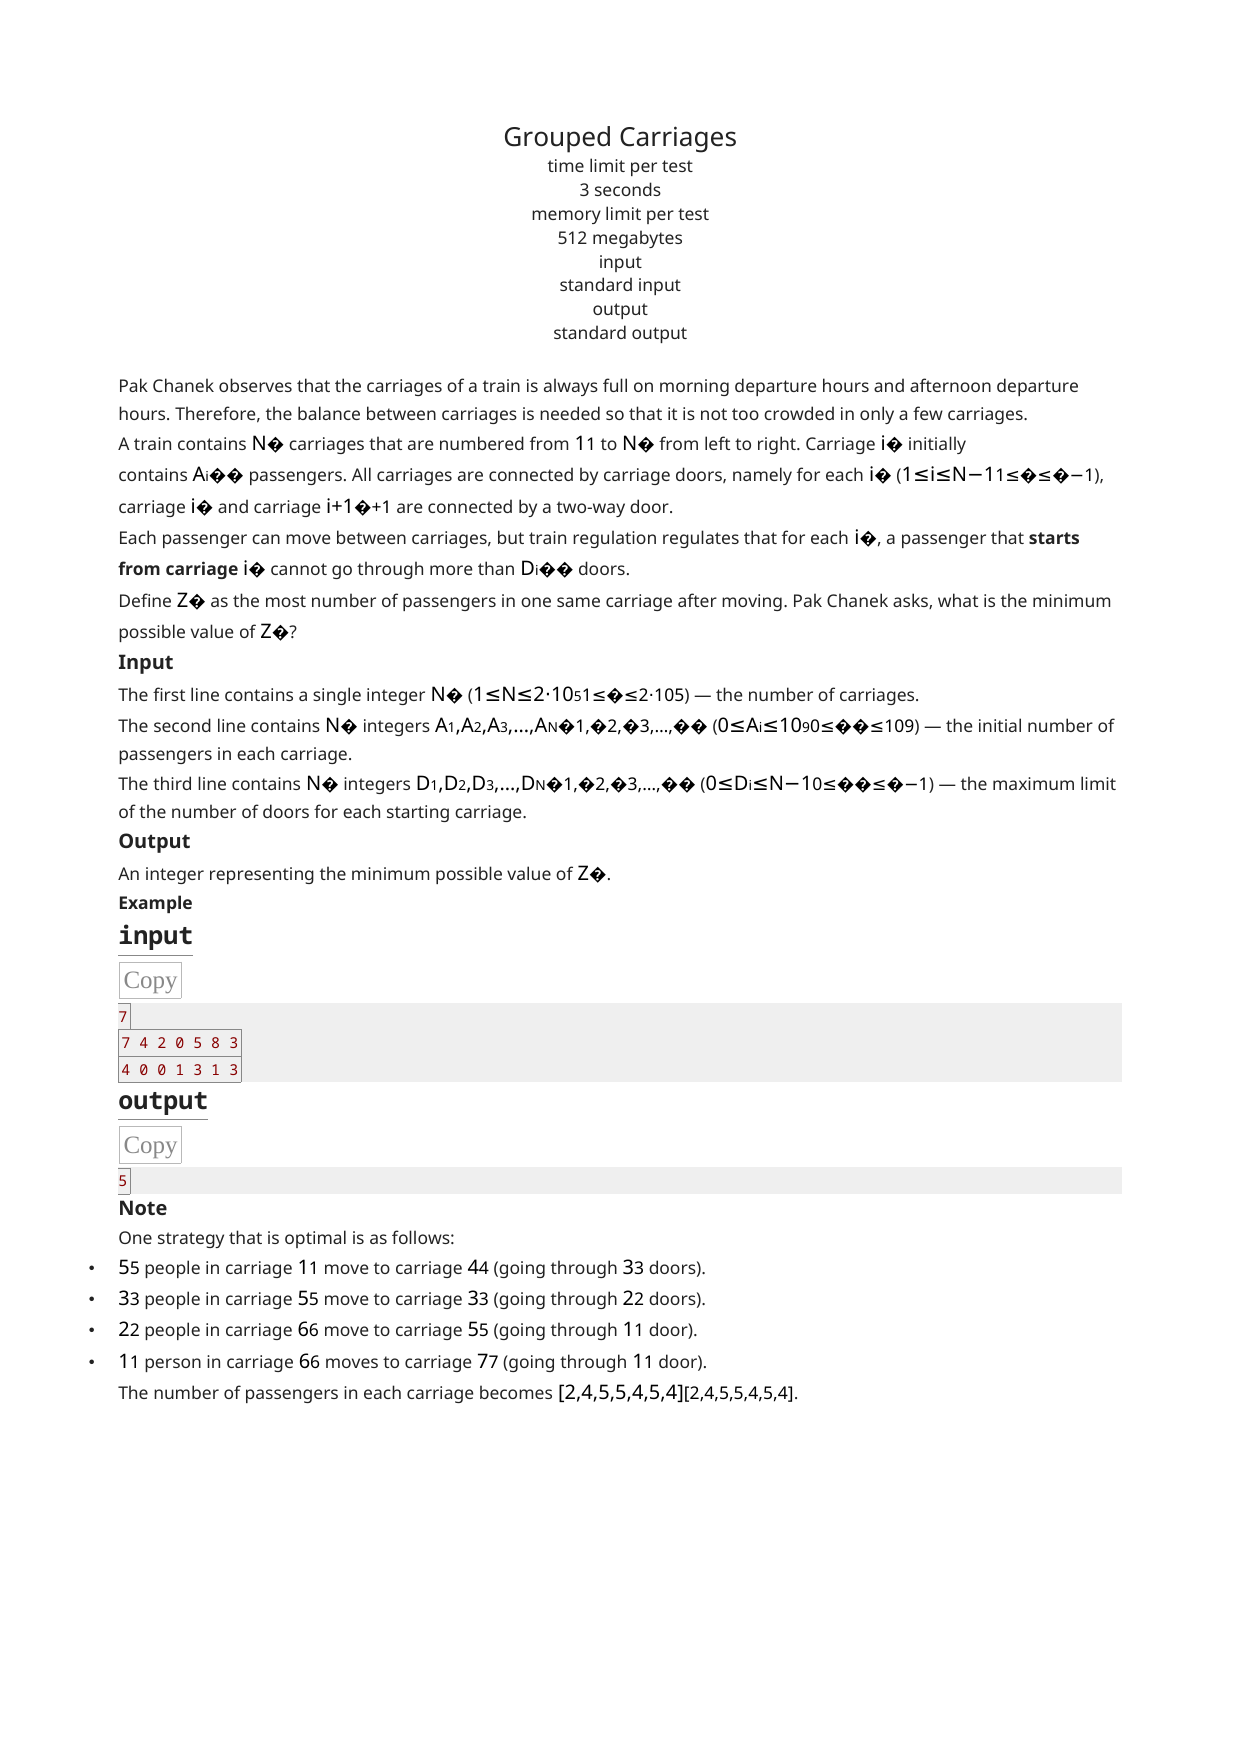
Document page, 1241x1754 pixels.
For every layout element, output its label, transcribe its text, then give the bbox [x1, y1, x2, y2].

text A train contains N� carriages that are numbered from 11 to N� from left to right. Carriage i� initially contains Ai�� passengers. All carriages are connected by carriage doors, namely for each i� (1≤i≤N−11≤�≤�−1), carriage i� and carriage i+1�+1 are connected by a two-way door. [118, 429, 1122, 519]
text 7 4 2 0 5 8 3 [119, 1030, 241, 1056]
text [131, 1167, 1122, 1194]
text The second line contains N� integers A1,A2,A3,…,AN�1,�2,�3,…,�� (0≤Ai≤1090≤��≤109) — the initial number of passengers in each carriage. [118, 711, 1122, 766]
text Pak Chanek observes that the carriages of a train is always full on morning departure hours and afternoon departure hours. Therefore, the balance between carriages is needed so that it is not too crowded in only a few carriages. [118, 374, 1122, 425]
text [242, 1056, 1122, 1082]
list 22 people in carriage 66 move to carriage 55 (going through 11 door). [118, 1315, 1122, 1343]
text [182, 962, 1121, 998]
text memory limit per test [118, 202, 1122, 225]
text An integer representing the minimum possible value of Z�. [118, 859, 1122, 886]
text The number of passengers in each carriage becomes [2,4,5,5,4,5,4][2,4,5,5,4,5,4]. [118, 1378, 1122, 1405]
text Input [118, 648, 1122, 676]
text Each passenger can move between carriages, but train regulation regulates that for each i�, a passenger that starts from carriage i� cannot go through more than Di�� doors. [118, 523, 1122, 582]
text 4 0 0 1 3 1 3 [119, 1057, 241, 1082]
list 55 people in carriage 11 move to carriage 44 (going through 33 doors). [118, 1253, 1122, 1280]
text input [118, 918, 1122, 955]
list 33 people in carriage 55 move to carriage 33 (going through 22 doors). [118, 1284, 1122, 1311]
text [182, 1126, 1121, 1163]
text 3 seconds [118, 178, 1122, 202]
text [242, 1029, 1122, 1056]
text Copy [120, 963, 181, 998]
text standard input [118, 273, 1122, 297]
text standard output [118, 321, 1122, 345]
text 7 [118, 1004, 130, 1029]
text 5 [118, 1169, 130, 1194]
text Copy [120, 1127, 181, 1163]
text input [118, 249, 1122, 273]
text Output [118, 828, 1122, 855]
text The first line contains a single integer N� (1≤N≤2⋅1051≤�≤2⋅105) — the number of carriages. [118, 680, 1122, 707]
text Define Z� as the most number of passengers in one same carriage after moving. Pak Chanek asks, what is the minimum possible value of Z�? [118, 586, 1122, 644]
text The third line contains N� integers D1,D2,D3,…,DN�1,�2,�3,…,�� (0≤Di≤N−10≤��≤�−1) — the maximum limit of the number of doors for each starting carriage. [118, 769, 1122, 824]
text Note [118, 1194, 1122, 1221]
text 512 megabytes [118, 225, 1122, 249]
text Example [118, 890, 1122, 914]
list 11 person in carriage 66 moves to carriage 77 (going through 11 door). [118, 1347, 1122, 1374]
text output [118, 1082, 1122, 1119]
text [131, 1003, 1122, 1029]
text output [118, 297, 1122, 321]
text time limit per test [118, 154, 1122, 178]
text Grouped Carriages [118, 118, 1122, 154]
text One strategy that is optimal is as follows: [118, 1225, 1122, 1249]
